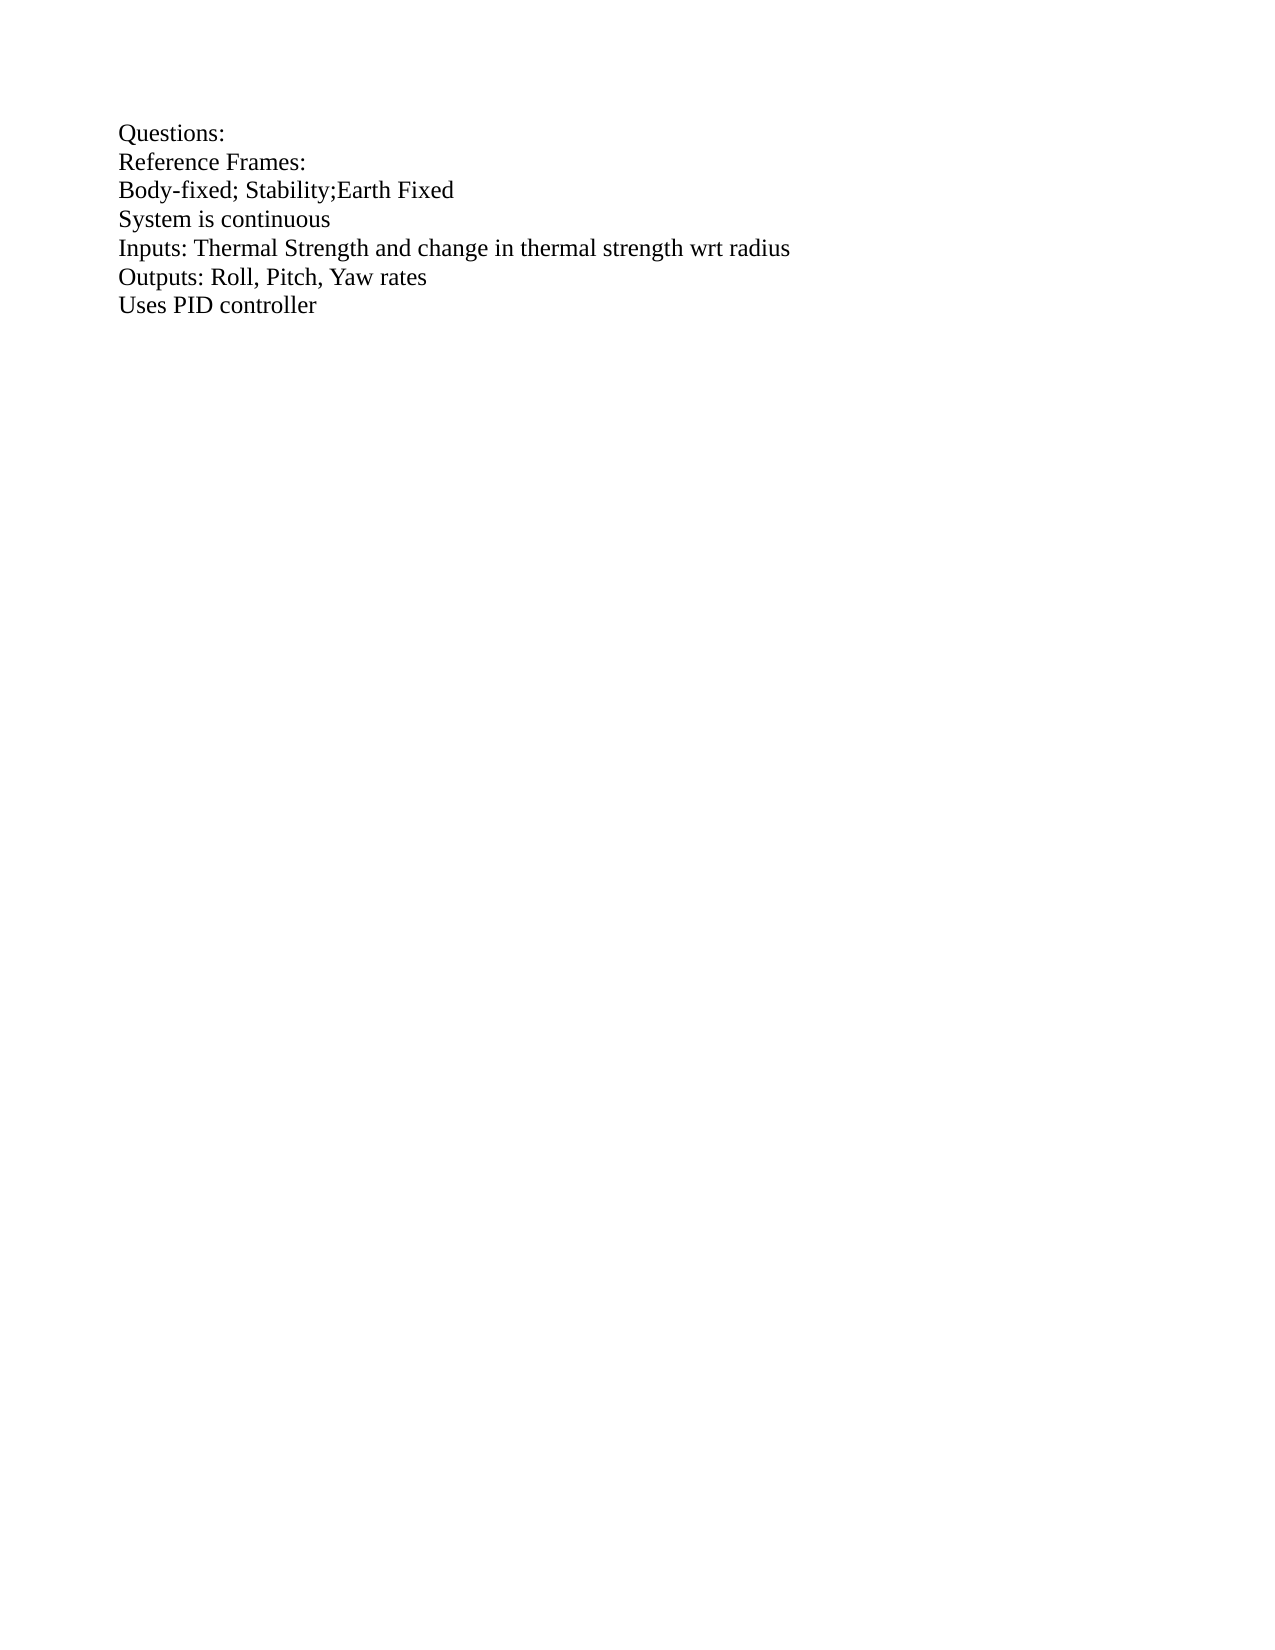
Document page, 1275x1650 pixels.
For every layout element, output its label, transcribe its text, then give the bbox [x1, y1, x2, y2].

text Inputs: Thermal Strength and change in thermal strength wrt radius [118, 233, 1157, 262]
text System is continuous [118, 204, 1157, 233]
text Body-fixed; Stability;Earth Fixed [118, 176, 1157, 204]
text Uses PID controller [118, 291, 1157, 319]
text Outputs: Roll, Pitch, Yaw rates [118, 262, 1157, 291]
text Reference Frames: [118, 147, 1157, 176]
text Questions: [118, 118, 1157, 147]
